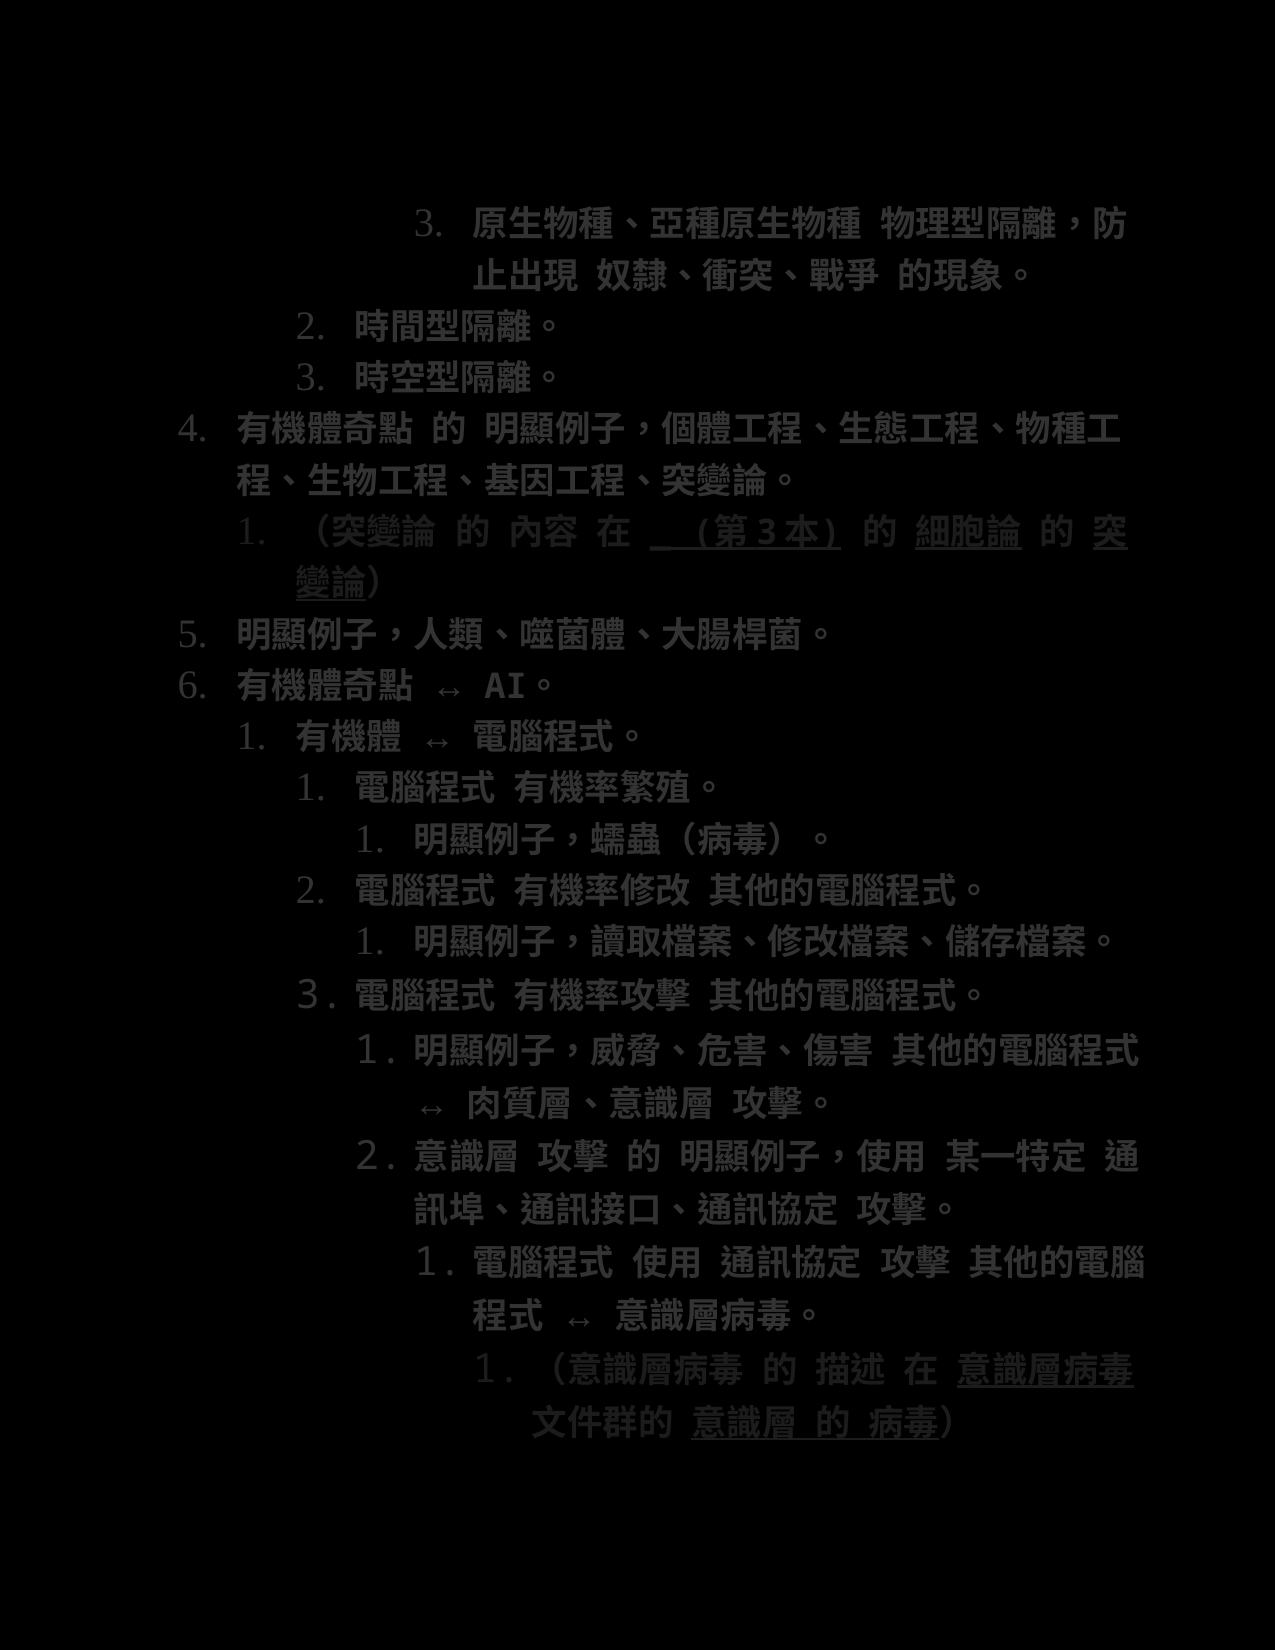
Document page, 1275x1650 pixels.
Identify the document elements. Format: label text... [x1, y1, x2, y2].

list （意識層病毒 的 描述 在 意識層病毒 文件群的 意識層 的 病毒） [472, 1339, 1157, 1445]
list 意識層 攻擊 的 明顯例子，使用 某一特定 通訊埠、通訊接口、通訊協定 攻擊。 [354, 1126, 1157, 1233]
list 電腦程式 有機率攻擊 其他的電腦程式。 [295, 965, 1157, 1020]
list 明顯例子，蠕蟲（病毒）。 [354, 811, 1157, 862]
list 有機體奇點 的 明顯例子，個體工程、生態工程、物種工程、生物工程、基因工程、突變論。 [177, 401, 1157, 503]
list 電腦程式 有機率繁殖。 [295, 760, 1157, 811]
list 時空型隔離。 [295, 349, 1157, 401]
list 電腦程式 有機率修改 其他的電腦程式。 [295, 862, 1157, 913]
list （突變論 的 內容 在 _ (第3本) 的 細胞論 的 突變論） [236, 503, 1157, 606]
list 原生物種、亞種原生物種 物理型隔離，防止出現 奴隸、衝突、戰爭 的現象。 [413, 196, 1157, 298]
list 有機體奇點 ↔ AI。 [177, 657, 1157, 708]
list 明顯例子，讀取檔案、修改檔案、儲存檔案。 [354, 913, 1157, 965]
list 電腦程式 使用 通訊協定 攻擊 其他的電腦程式 ↔ 意識層病毒。 [413, 1233, 1157, 1339]
list 有機體 ↔ 電腦程式。 [236, 708, 1157, 760]
list 時間型隔離。 [295, 298, 1157, 349]
list 明顯例子，人類、噬菌體、大腸桿菌。 [177, 606, 1157, 657]
list 明顯例子，威脅、危害、傷害 其他的電腦程式 ↔ 肉質層、意識層 攻擊。 [354, 1020, 1157, 1126]
